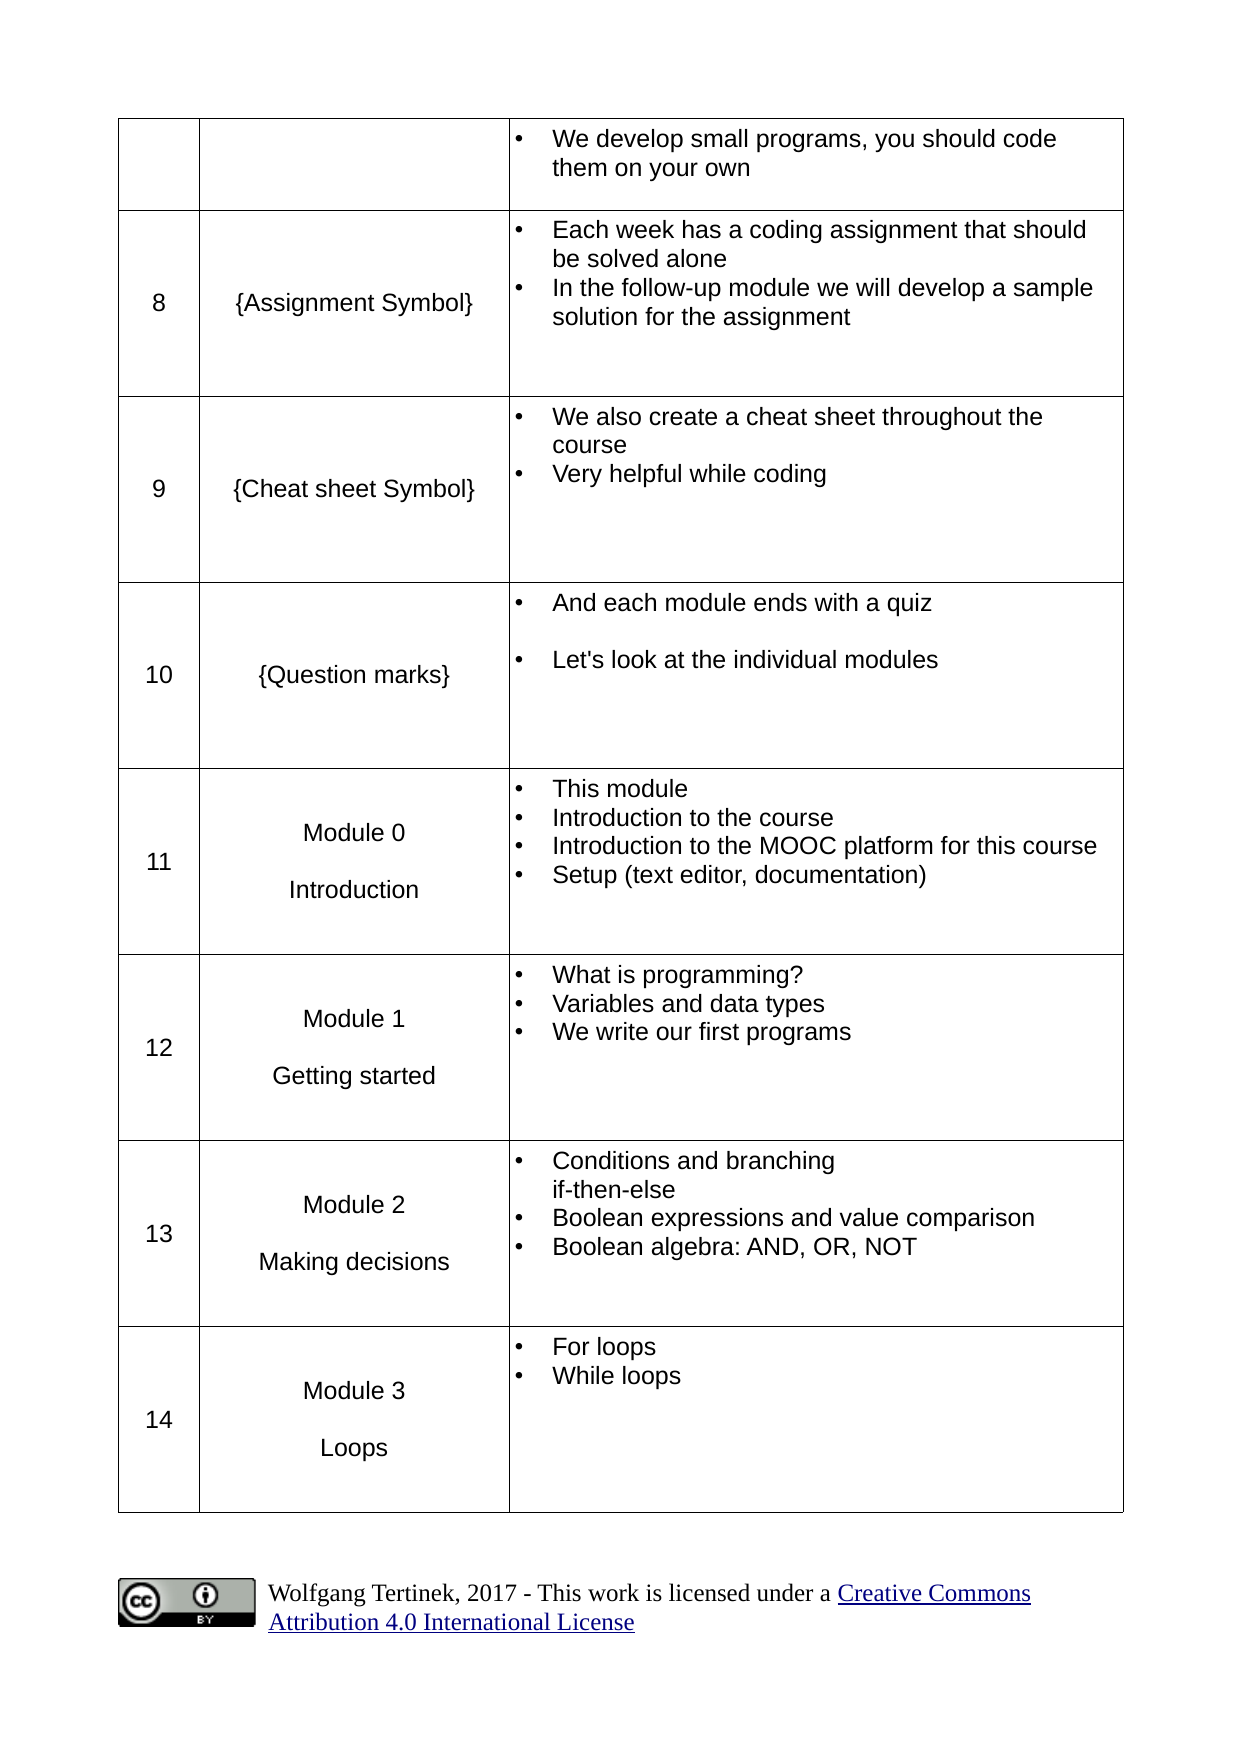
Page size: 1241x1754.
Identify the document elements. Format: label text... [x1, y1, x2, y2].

table_cell Module 3 Loops [200, 1327, 509, 1512]
table_cell Module 1 Getting started [200, 955, 509, 1140]
table_cell Conditions and branching if-then-else Boolean expressions and value comparison Boolean algebra: AND, OR, NOT [510, 1141, 1123, 1326]
table_cell 12 [119, 955, 199, 1140]
table_header {Assignment Symbol} [200, 211, 509, 396]
table_cell 11 [119, 769, 199, 954]
table_cell There will be one or two coding sessions per module We develop small programs, you should code them on your own [510, 119, 1123, 209]
table_cell And each module ends with a quiz Let's look at the individual modules [510, 583, 1123, 768]
table_header 8 [119, 211, 199, 396]
table_cell 10 [119, 583, 199, 768]
table_cell We also create a cheat sheet throughout the course Very helpful while coding [510, 397, 1123, 582]
table_cell [119, 119, 199, 209]
table_cell {Question marks} [200, 583, 509, 768]
table_cell Module 2 Making decisions [200, 1141, 509, 1326]
table_cell This module Introduction to the course Introduction to the MOOC platform for this course Setup (text editor, documentation) [510, 769, 1123, 954]
table_cell 14 [119, 1327, 199, 1512]
table_cell What is programming? Variables and data types We write our first programs [510, 955, 1123, 1140]
table_cell Module 0 Introduction [200, 769, 509, 954]
table_cell 9 [119, 397, 199, 582]
table_cell 13 [119, 1141, 199, 1326]
picture [118, 1578, 256, 1627]
table_cell [200, 119, 509, 209]
table_cell For loops While loops [510, 1327, 1123, 1512]
table_header Each week has a coding assignment that should be solved alone In the follow-up module we will develop a sample solution for the assignment [510, 211, 1123, 396]
table_cell {Cheat sheet Symbol} [200, 397, 509, 582]
